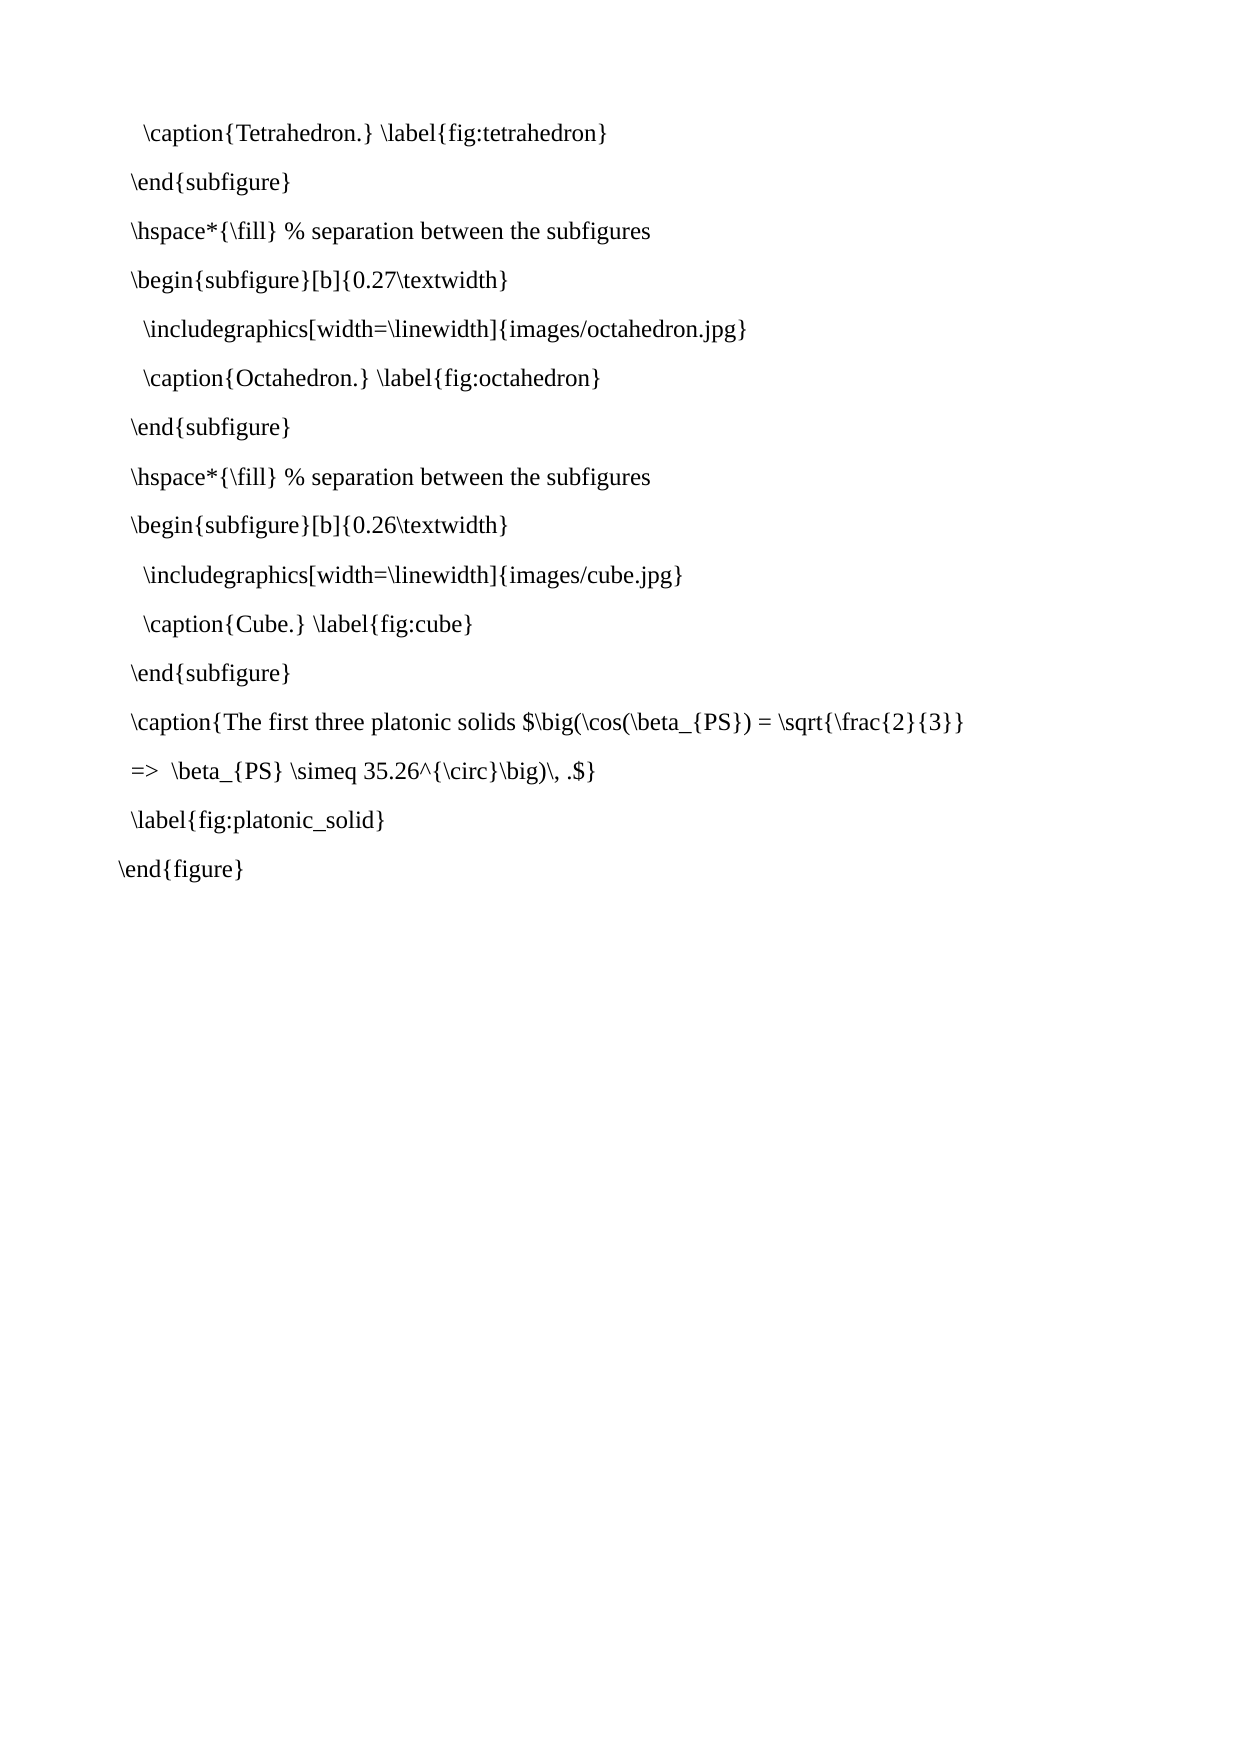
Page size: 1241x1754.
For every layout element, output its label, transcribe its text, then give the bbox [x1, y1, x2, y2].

text \caption{The first three platonic solids $\big(\cos(\beta_{PS}) = \sqrt{\frac{2}{3}} [118, 707, 1122, 736]
text \caption{Cube.} \label{fig:cube} [118, 609, 1122, 637]
text \end{figure} [118, 854, 1122, 883]
text \includegraphics[width=\linewidth]{images/cube.jpg} [118, 560, 1122, 588]
text \end{subfigure} [118, 167, 1122, 196]
text \caption{Tetrahedron.} \label{fig:tetrahedron} [118, 118, 1122, 147]
text \hspace*{\fill} % separation between the subfigures [118, 216, 1122, 245]
text \includegraphics[width=\linewidth]{images/octahedron.jpg} [118, 314, 1122, 343]
text => \beta_{PS} \simeq 35.26^{\circ}\big)\, .$} [118, 756, 1122, 785]
text \caption{Octahedron.} \label{fig:octahedron} [118, 363, 1122, 392]
text \end{subfigure} [118, 412, 1122, 441]
text \hspace*{\fill} % separation between the subfigures [118, 462, 1122, 490]
text \end{subfigure} [118, 658, 1122, 687]
text \label{fig:platonic_solid} [118, 805, 1122, 834]
text \begin{subfigure}[b]{0.26\textwidth} [118, 511, 1122, 539]
text \begin{subfigure}[b]{0.27\textwidth} [118, 265, 1122, 294]
